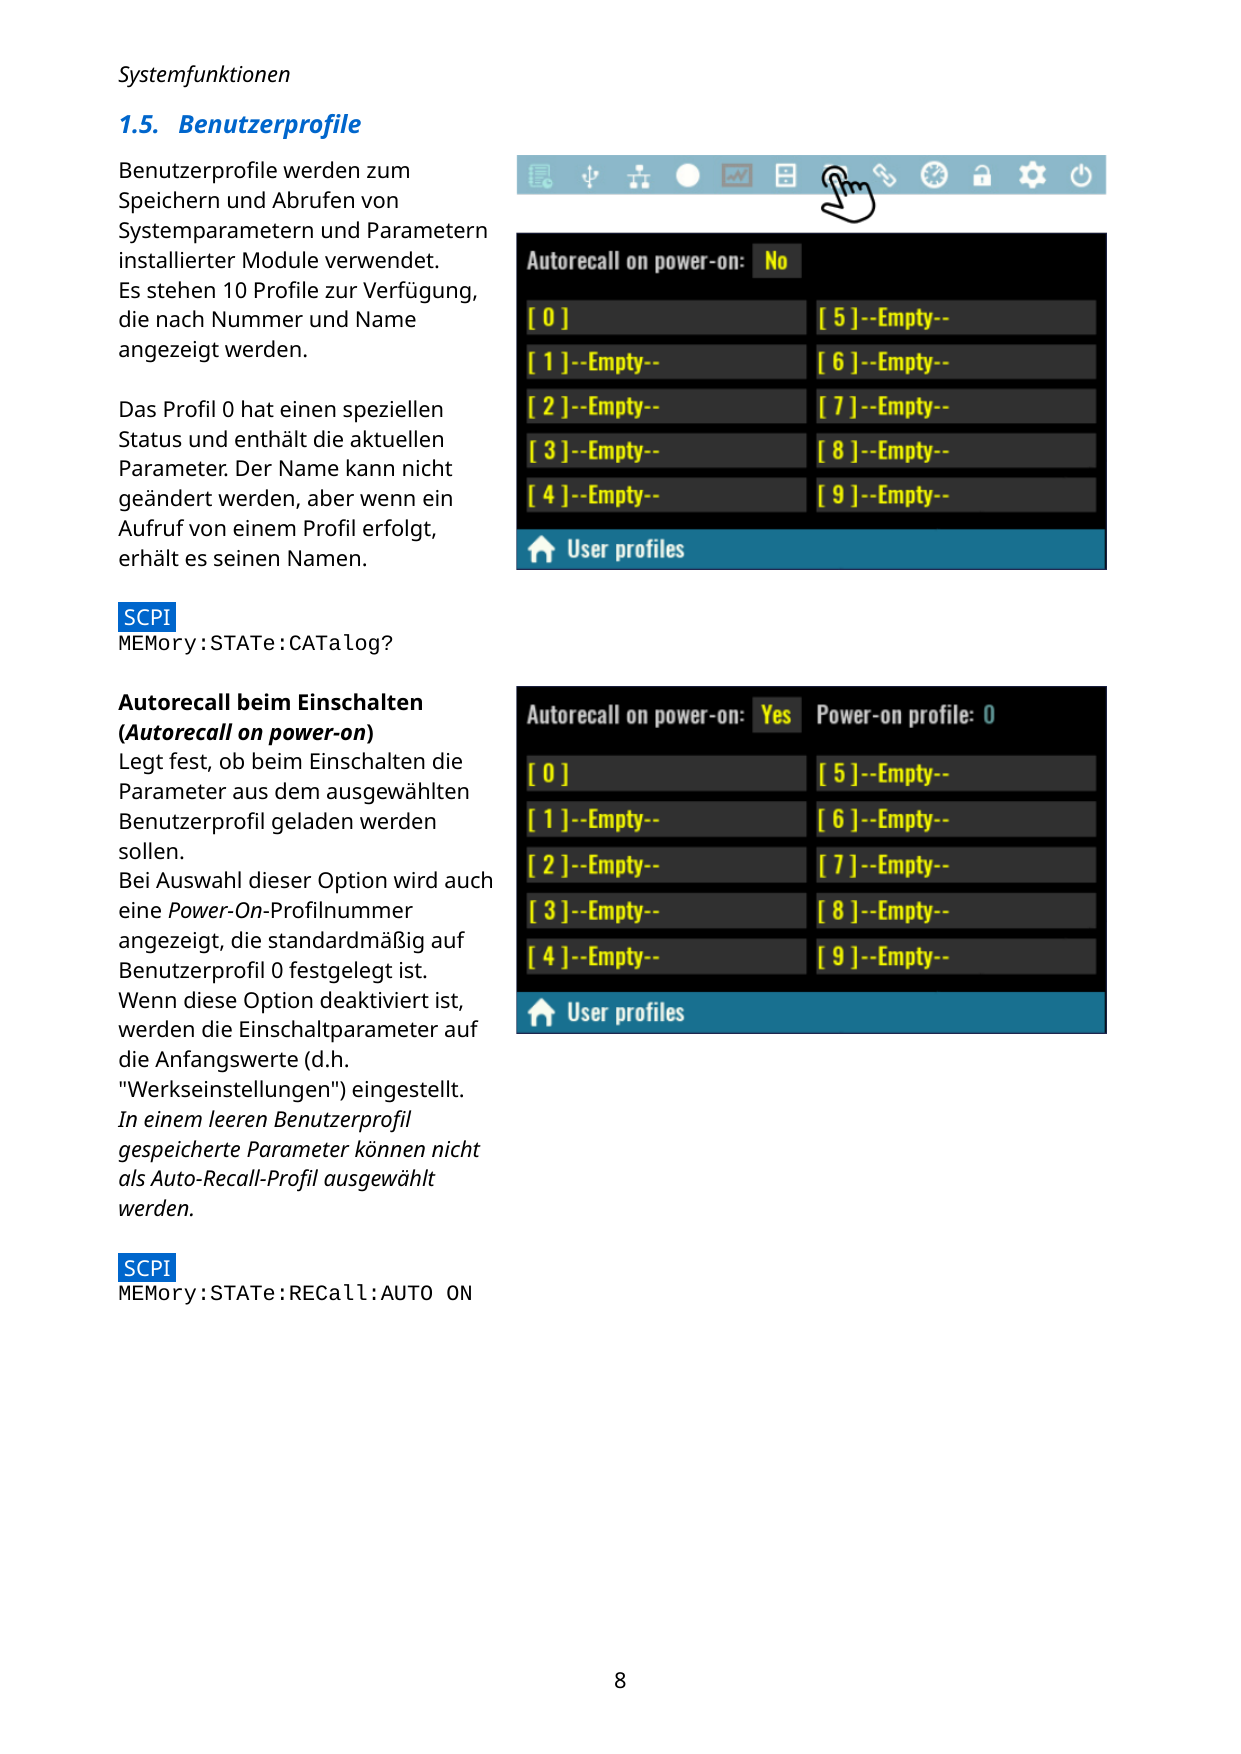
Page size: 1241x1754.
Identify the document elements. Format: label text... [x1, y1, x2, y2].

table_header [501, 687, 516, 1033]
picture [516, 686, 1107, 1034]
text MEMory:STATe:RECall:AUTO ON [118, 1282, 1122, 1307]
table_header Autorecall beim Einschalten (Autorecall on power-on) Legt fest, ob beim Einschalten die Parameter aus dem ausgewählten Benutzerprofil geladen werden sollen. Bei Auswahl dieser Option wird auch eine Power-On-Profilnummer angezeigt, die standardmäßig auf Benutzerprofil 0 festgelegt ist. Wenn diese Option deaktiviert ist, werden die Einschaltparameter auf die Anfangswerte (d.h. "Werkseinstellungen") eingestellt. In einem leeren Benutzerprofil gespeicherte Parameter können nicht als Auto-Recall-Profil ausgewählt werden. [118, 687, 501, 1253]
table_header [1107, 687, 1122, 1033]
text SCPI [118, 1253, 1122, 1282]
table_header [501, 155, 1122, 657]
picture [516, 155, 1107, 570]
table_header Benutzerprofile werden zum Speichern und Abrufen von Systemparametern und Parametern installierter Module verwendet. Es stehen 10 Profile zur Verfügung, die nach Nummer und Name angezeigt werden. Das Profil 0 hat einen speziellen Status und enthält die aktuellen Parameter. Der Name kann nicht geändert werden, aber wenn ein Aufruf von einem Profil erfolgt, erhält es seinen Namen. SCPI MEMory:STATe:CATalog? [118, 155, 501, 657]
subtitle Benutzerprofile [118, 107, 1122, 141]
table_header [501, 1034, 1122, 1253]
